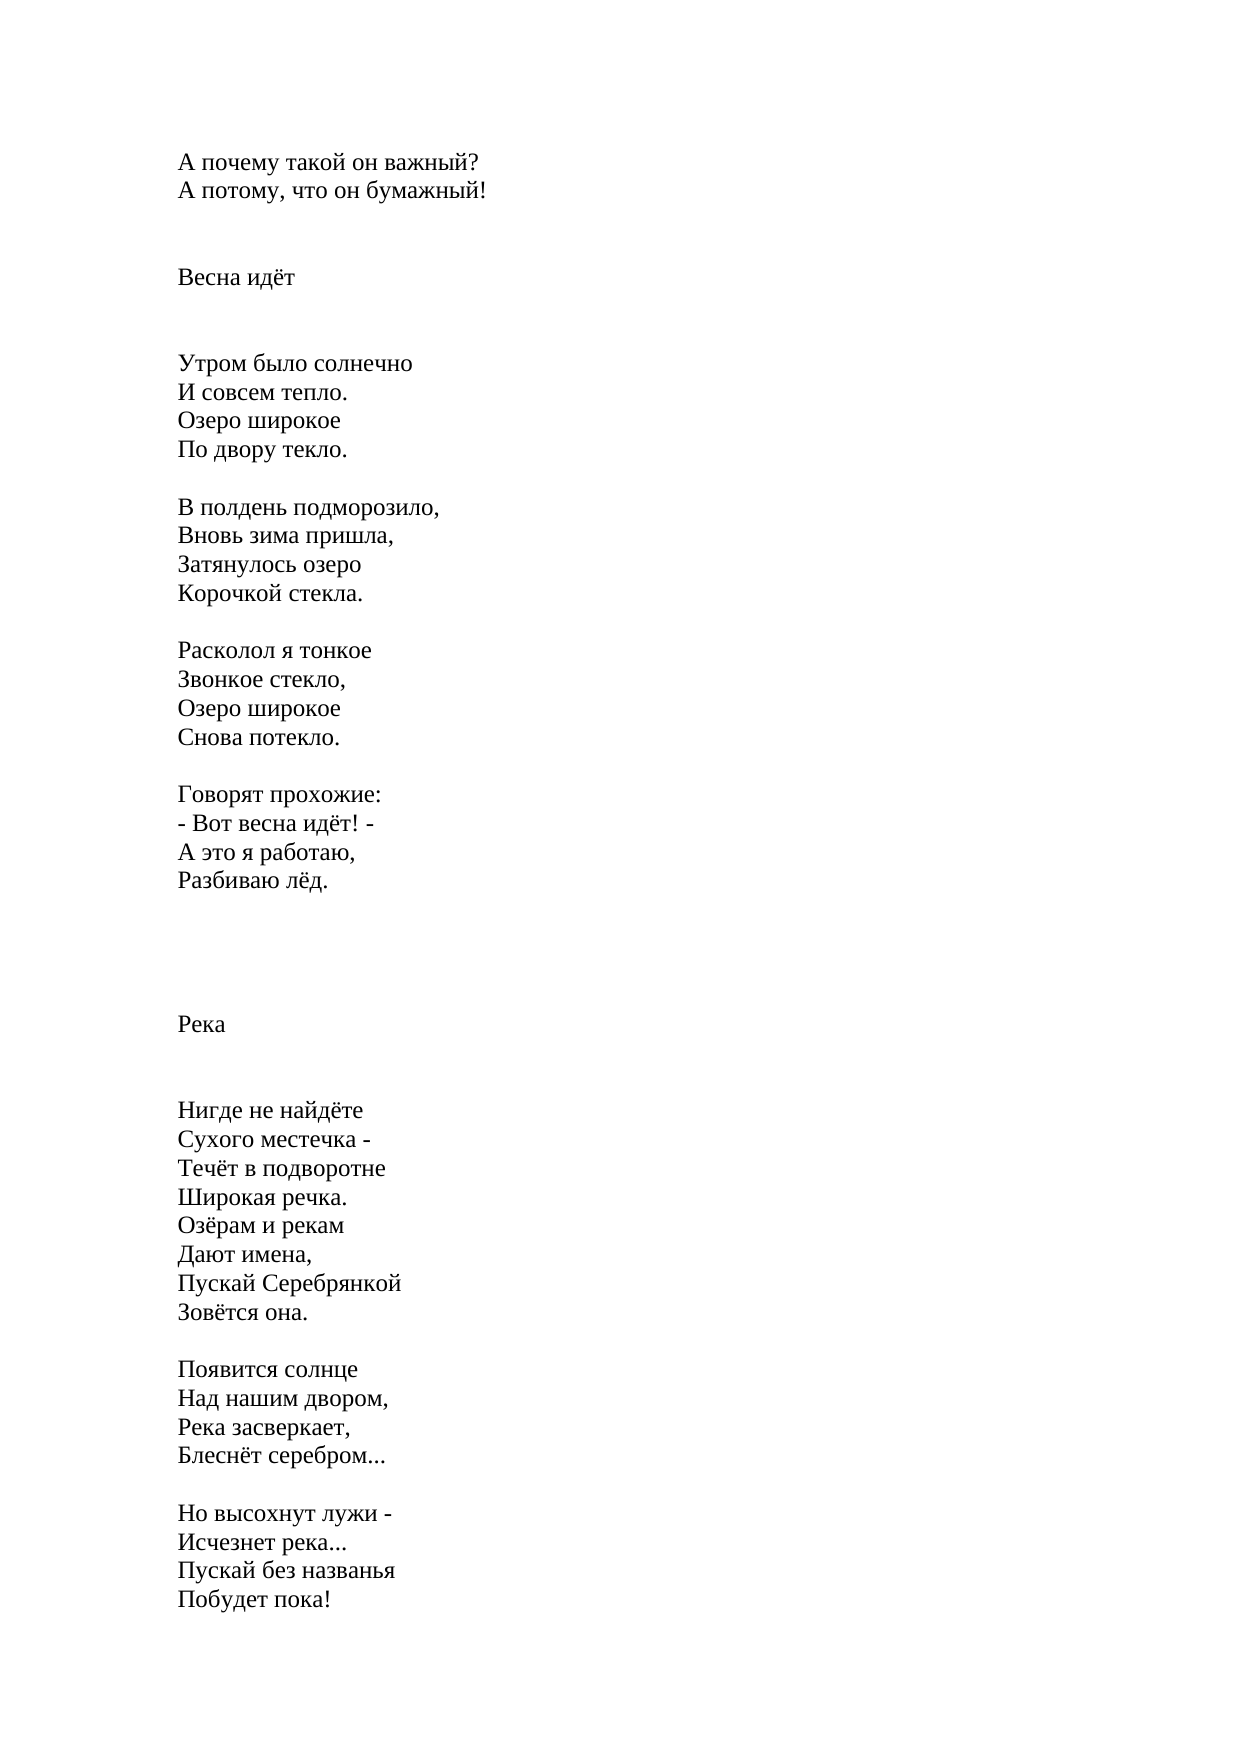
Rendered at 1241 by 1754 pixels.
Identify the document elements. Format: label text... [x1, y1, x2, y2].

text А почему такой он важный? А потому, что он бумажный! Весна идёт Утром было солнечно И совсем тепло. Озеро широкое По двору текло. В полдень подморозило, Вновь зима пришла, Затянулось озеро Корочкой стекла. Расколол я тонкое Звонкое стекло, Озеро широкое Снова потекло. Говорят прохожие: - Вот весна идёт! - А это я работаю, Разбиваю лёд. Река Нигде не найдёте Сухого местечка - Течёт в подворотне Широкая речка. Озёрам и рекам Дают имена, Пускай Серебрянкой Зовётся она. Появится солнце Над нашим двором, Река засверкает, Блеснёт серебром... Но высохнут лужи - Исчезнет река... Пускай без названья Побудет пока! [177, 118, 1152, 1613]
